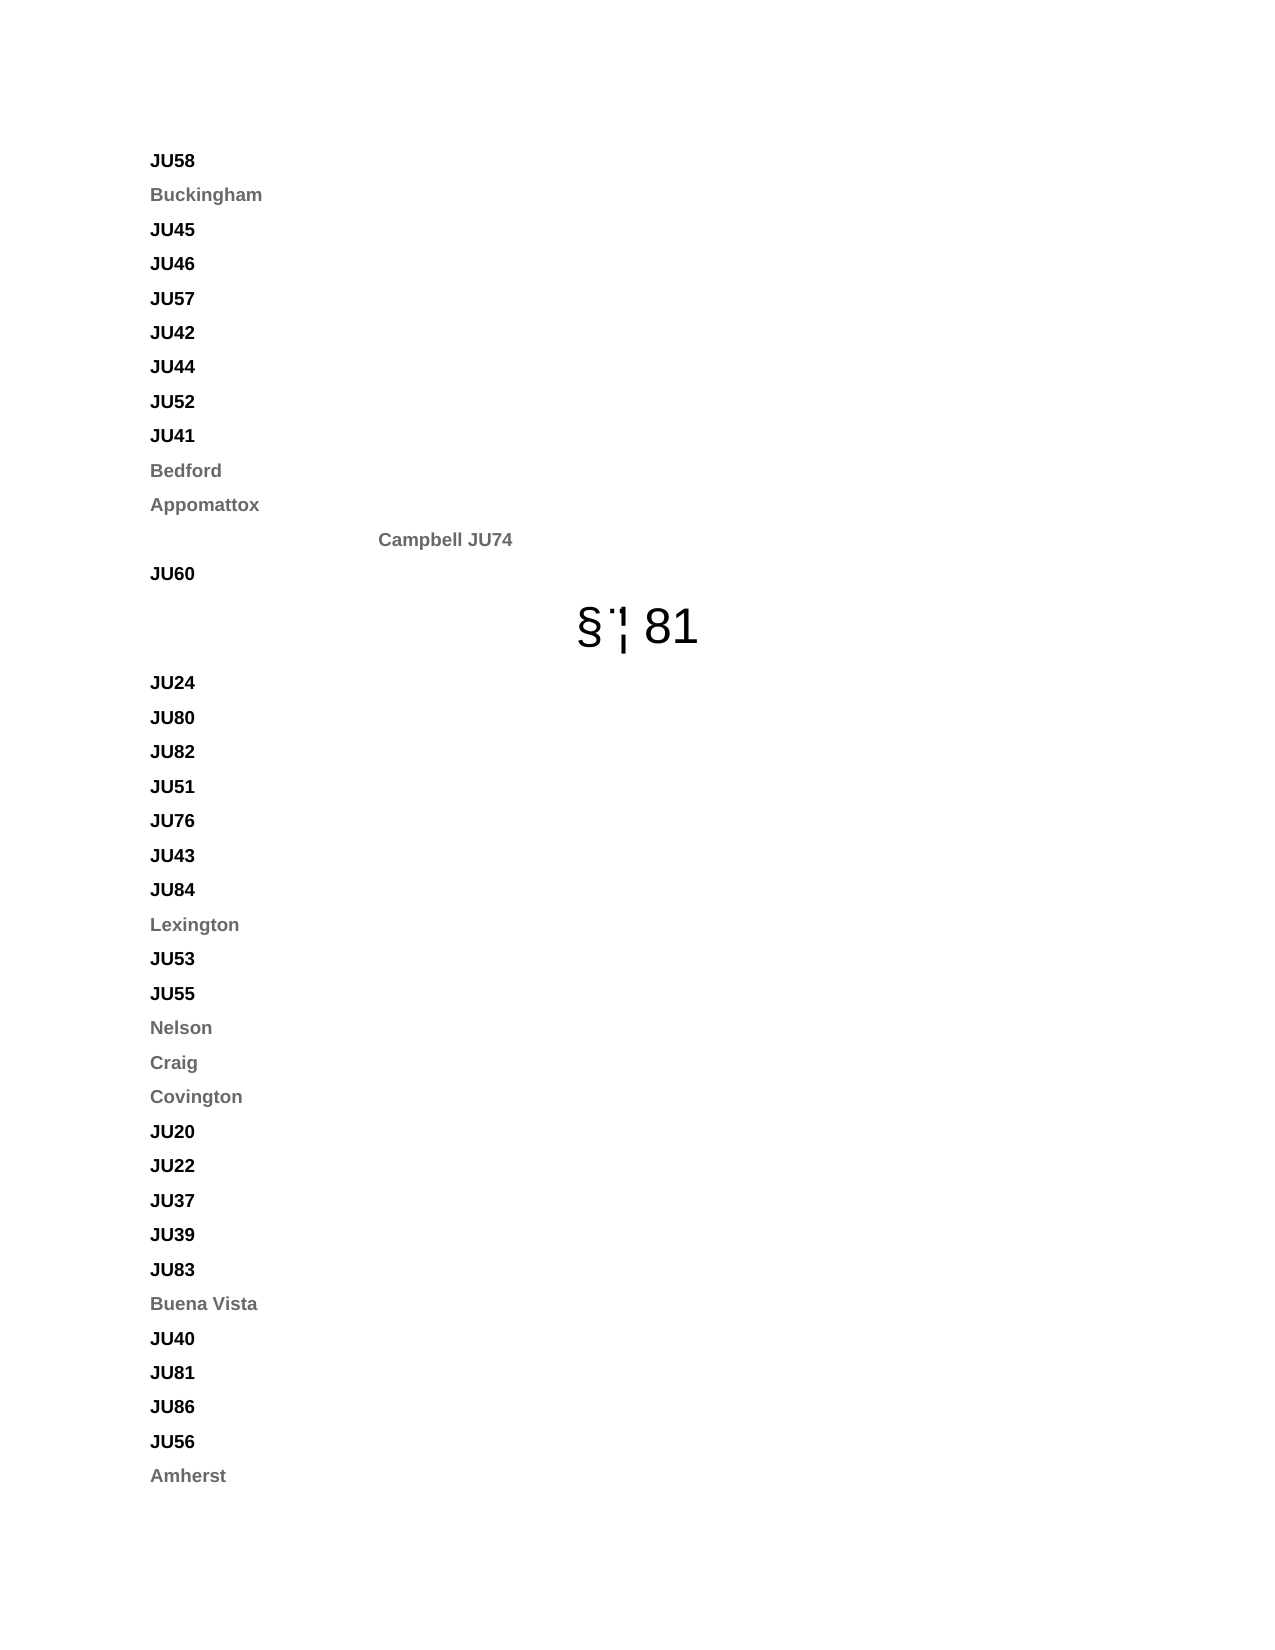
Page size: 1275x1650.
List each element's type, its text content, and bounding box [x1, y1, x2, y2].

text § ̈¦ 81 [150, 598, 1125, 654]
text JU86 [150, 1397, 1125, 1418]
text Campbell JU74 [150, 529, 1125, 550]
text JU24 [150, 673, 1125, 694]
text JU57 [150, 288, 1125, 309]
text JU45 [150, 219, 1125, 240]
text Craig [150, 1052, 1125, 1073]
text JU46 [150, 253, 1125, 274]
text JU41 [150, 426, 1125, 447]
text JU44 [150, 357, 1125, 378]
text Amherst [150, 1466, 1125, 1487]
text Nelson [150, 1018, 1125, 1038]
text JU40 [150, 1328, 1125, 1349]
text JU20 [150, 1121, 1125, 1142]
text JU42 [150, 322, 1125, 343]
text JU56 [150, 1431, 1125, 1452]
text JU55 [150, 983, 1125, 1004]
text JU81 [150, 1362, 1125, 1383]
text JU83 [150, 1259, 1125, 1280]
text Bedford [150, 460, 1125, 481]
text JU82 [150, 742, 1125, 763]
text JU22 [150, 1156, 1125, 1176]
text JU43 [150, 845, 1125, 866]
text JU60 [150, 564, 1125, 585]
text Buckingham [150, 184, 1125, 205]
text JU76 [150, 811, 1125, 832]
text Appomattox [150, 495, 1125, 516]
text JU53 [150, 949, 1125, 969]
text Covington [150, 1087, 1125, 1107]
text Buena Vista [150, 1293, 1125, 1314]
text JU80 [150, 707, 1125, 728]
text JU52 [150, 391, 1125, 412]
text JU51 [150, 776, 1125, 797]
text Lexington [150, 914, 1125, 935]
text JU37 [150, 1190, 1125, 1211]
text JU58 [150, 150, 1125, 171]
text JU84 [150, 880, 1125, 901]
text JU39 [150, 1224, 1125, 1245]
